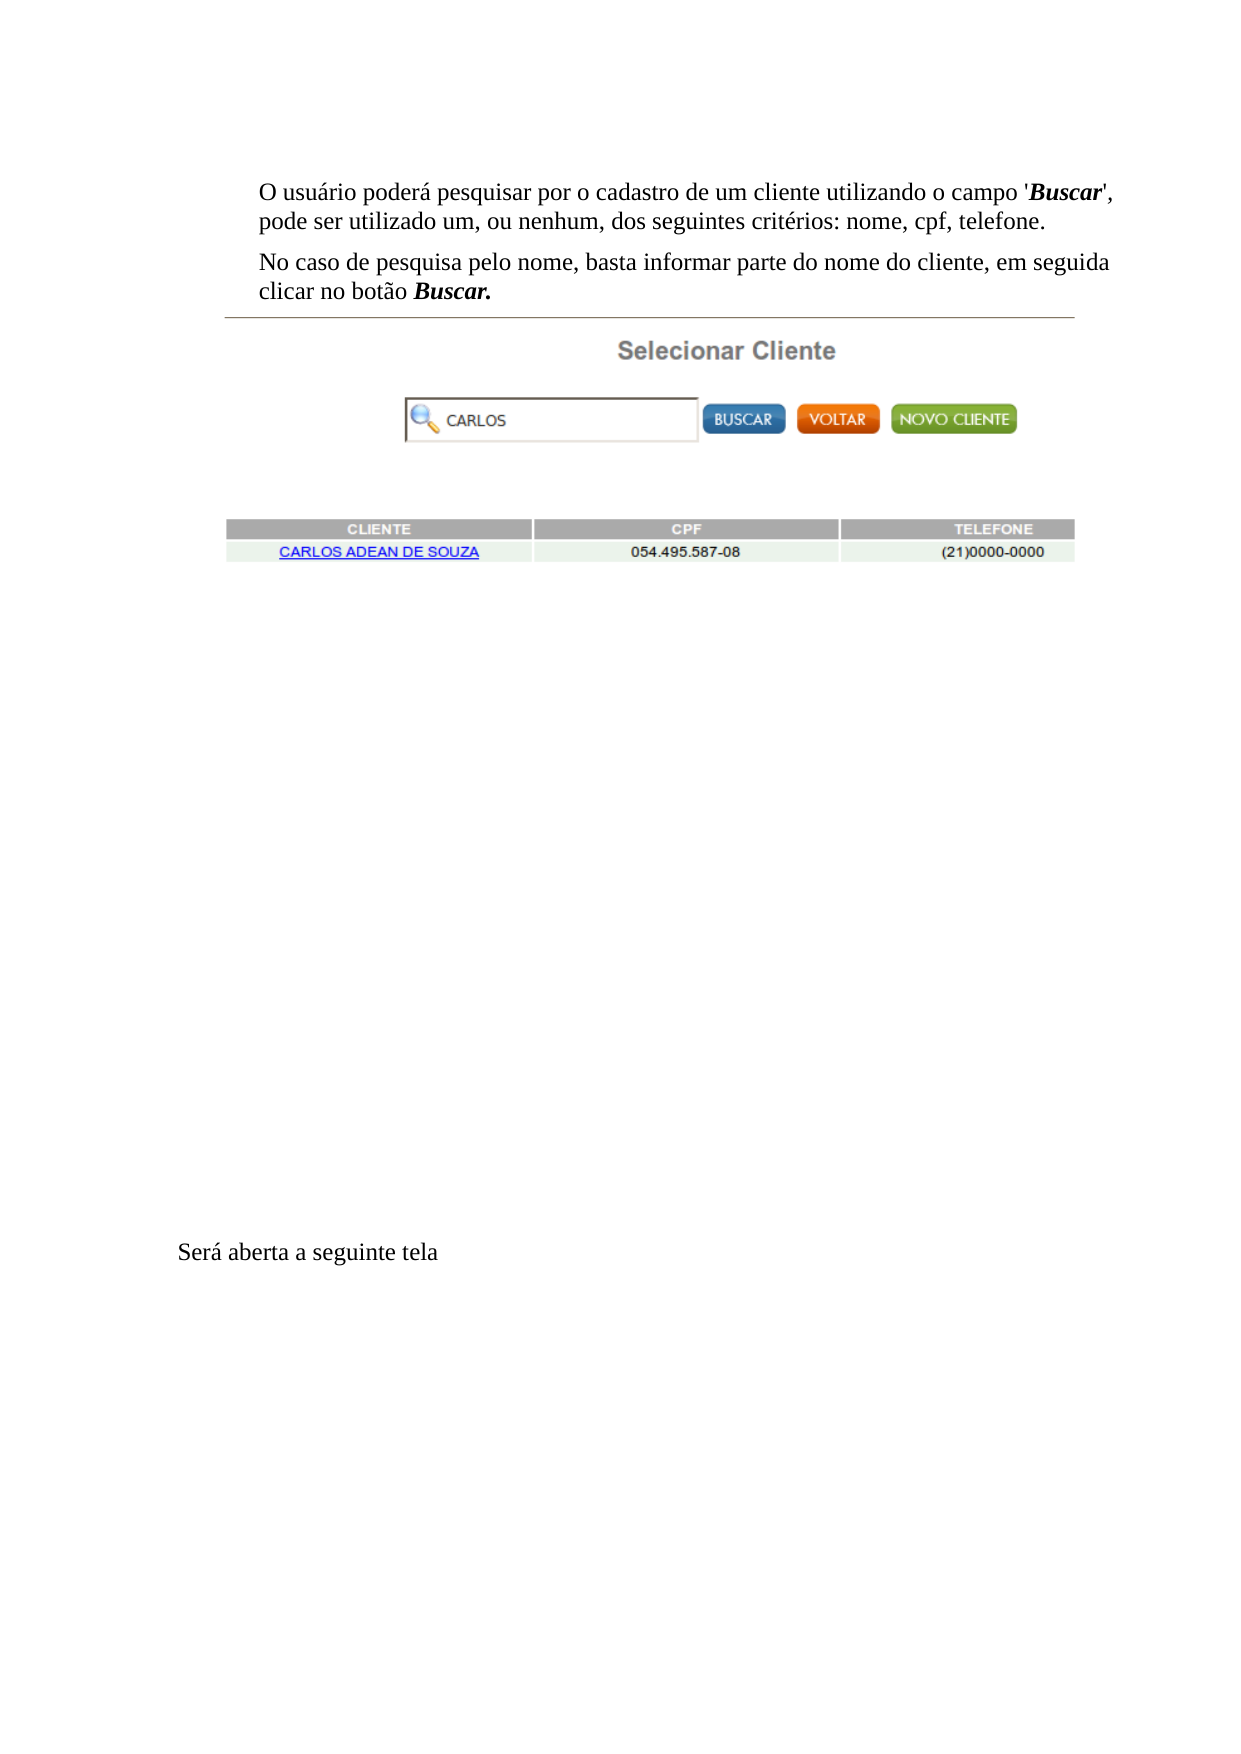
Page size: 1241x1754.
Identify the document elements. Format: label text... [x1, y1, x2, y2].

text Será aberta a seguinte tela [177, 1237, 1122, 1266]
list O usuário poderá pesquisar por o cadastro de um cliente utilizando o campo 'Buscar', pode ser utilizado um, ou nenhum, dos seguintes critérios: nome, cpf, telefone. [221, 177, 1122, 235]
list No caso de pesquisa pelo nome, basta informar parte do nome do cliente, em seguida clicar no botão Buscar. [221, 247, 1122, 305]
picture [224, 317, 1075, 660]
